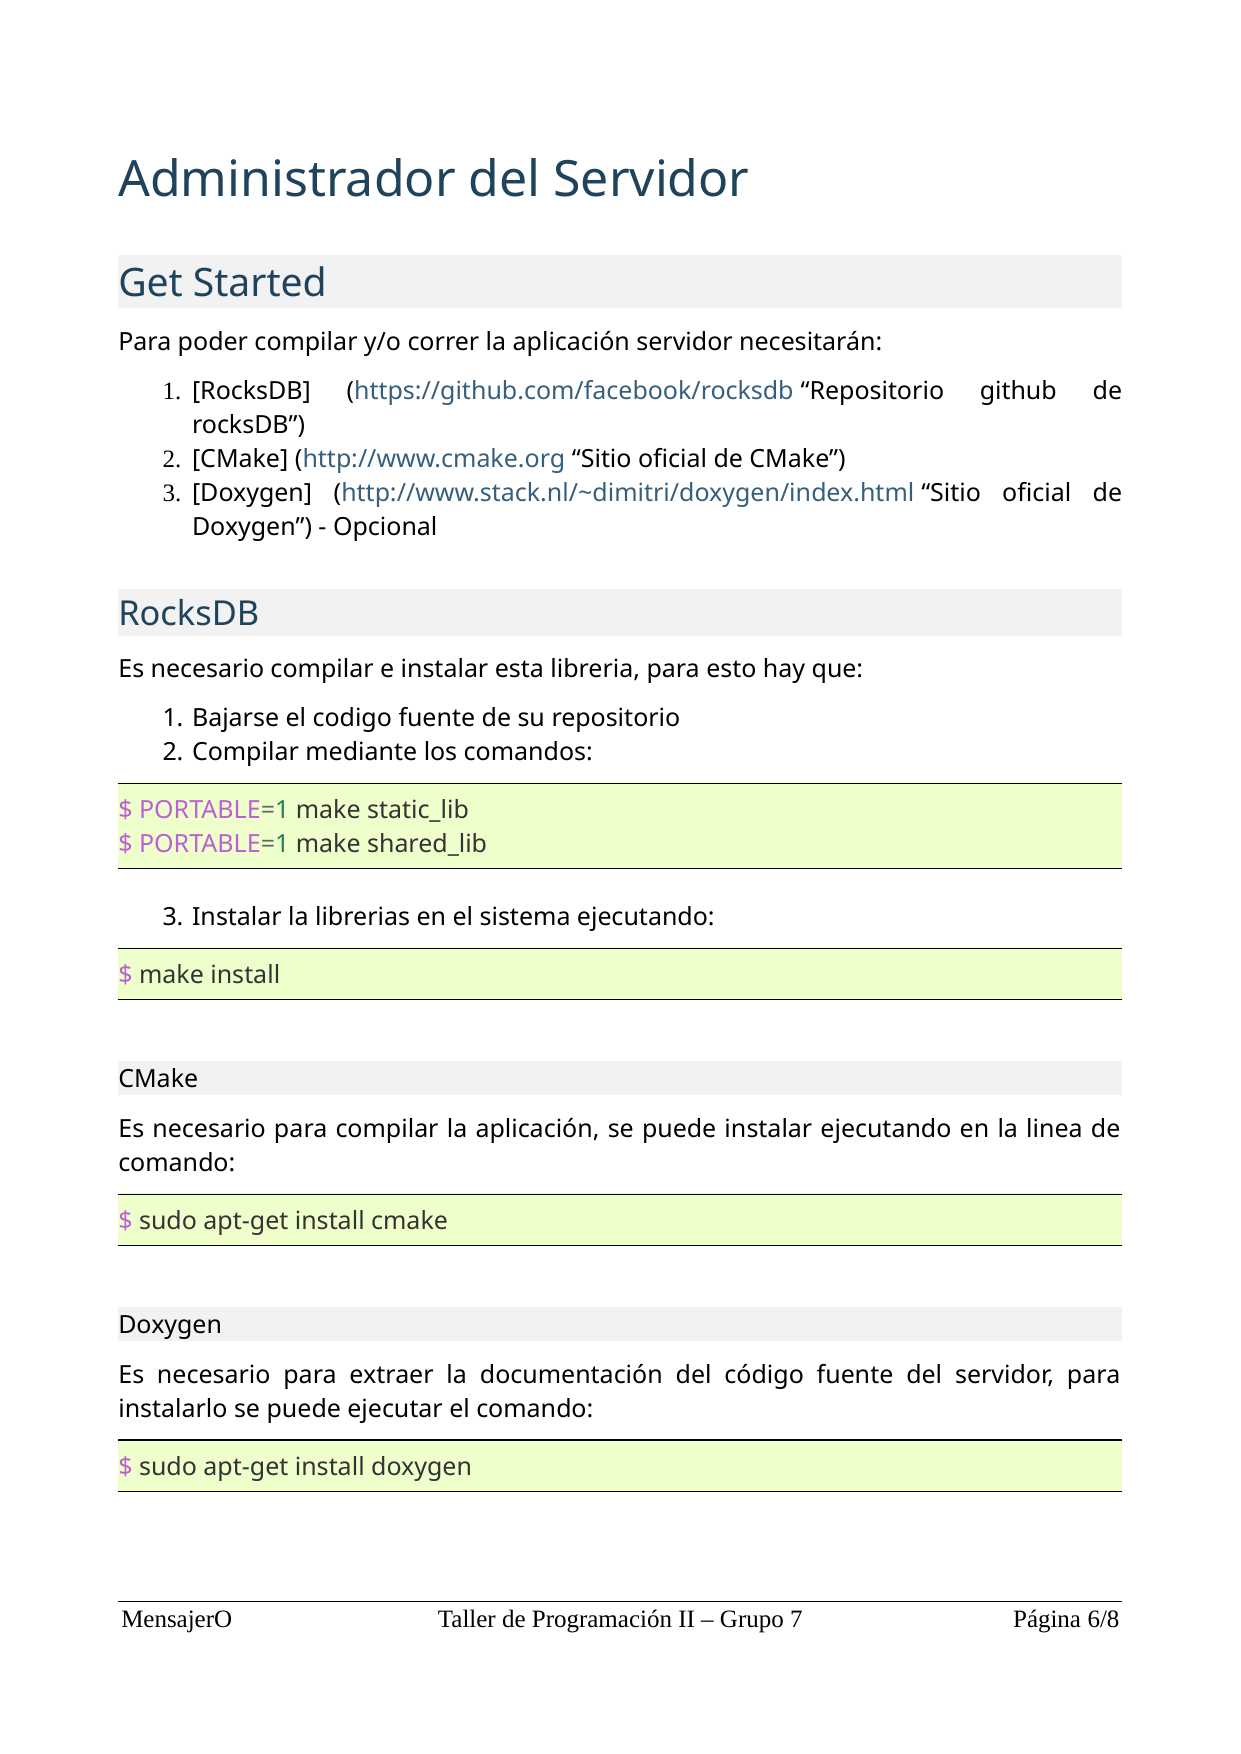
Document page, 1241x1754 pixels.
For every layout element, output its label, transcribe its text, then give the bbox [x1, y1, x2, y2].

text $ PORTABLE=1 make shared_lib [118, 817, 1122, 868]
list Compilar mediante los comandos: [162, 734, 1122, 768]
text Es necesario para extraer la documentación del código fuente del servidor, para instalarlo se puede ejecutar el comando: [118, 1357, 1122, 1425]
text $ PORTABLE=1 make static_lib [118, 784, 1122, 817]
list [Doxygen] (http://www.stack.nl/~dimitri/doxygen/index.html “Sitio oficial de Doxygen”) - Opcional [162, 475, 1122, 543]
subtitle Get Started [118, 255, 1122, 308]
text $ sudo apt-get install cmake [118, 1195, 1122, 1245]
subtitle CMake [118, 1061, 1122, 1095]
text Para poder compilar y/o correr la aplicación servidor necesitarán: [118, 324, 1122, 358]
list [RocksDB] (https://github.com/facebook/rocksdb “Repositorio github de rocksDB”) [162, 372, 1122, 441]
subtitle RocksDB [118, 589, 1122, 636]
text Es necesario compilar e instalar esta libreria, para esto hay que: [118, 651, 1122, 685]
text $ make install [118, 949, 1122, 999]
list [CMake] (http://www.cmake.org “Sitio oficial de CMake”) [162, 441, 1122, 475]
list Instalar la librerias en el sistema ejecutando: [162, 899, 1122, 933]
subtitle Doxygen [118, 1307, 1122, 1341]
text $ sudo apt-get install doxygen [118, 1441, 1122, 1491]
subtitle Administrador del Servidor [118, 143, 1122, 211]
list Bajarse el codigo fuente de su repositorio [162, 700, 1122, 734]
text Es necesario para compilar la aplicación, se puede instalar ejecutando en la linea de comando: [118, 1111, 1122, 1179]
